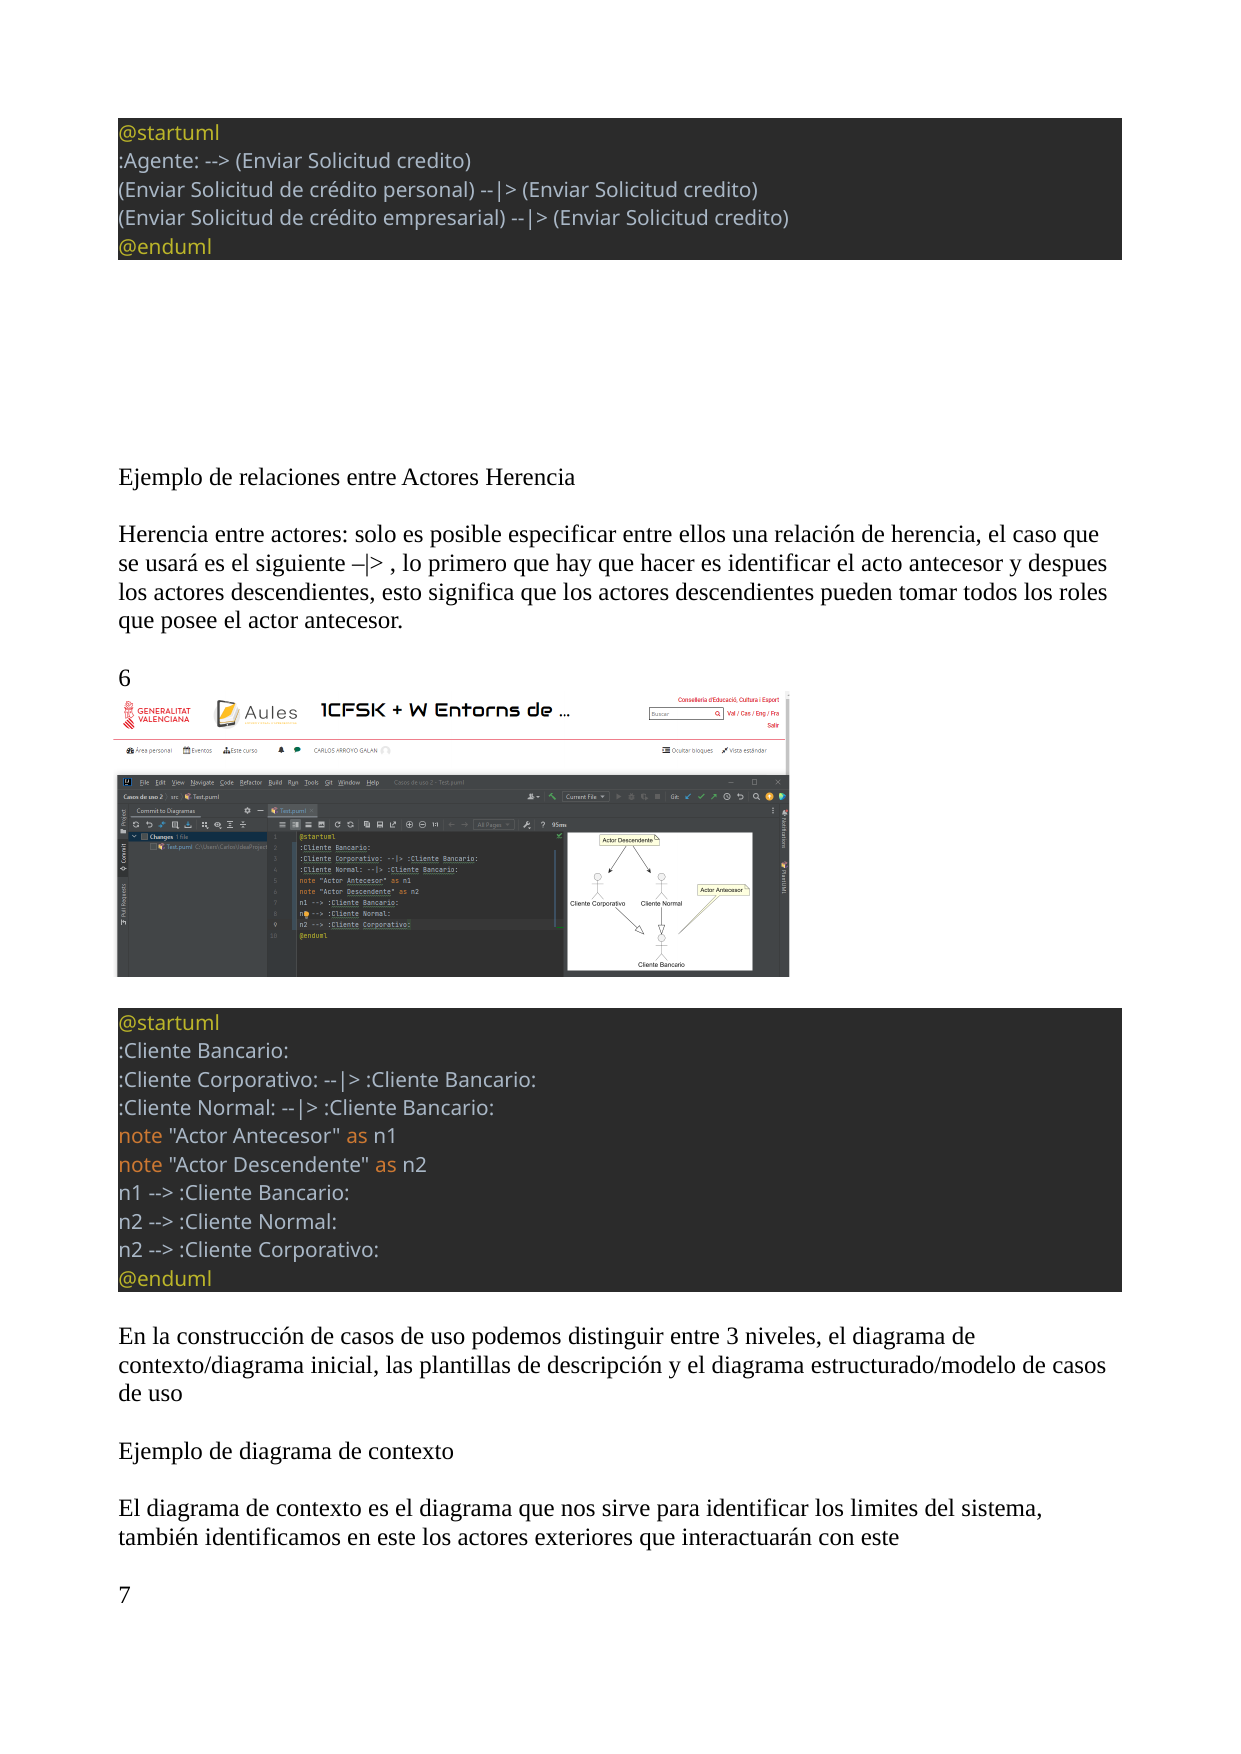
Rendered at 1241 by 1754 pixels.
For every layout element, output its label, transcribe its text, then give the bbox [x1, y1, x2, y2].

text Ejemplo de relaciones entre Actores Herencia [118, 462, 1122, 490]
text Ejemplo de diagrama de contexto [118, 1436, 1122, 1465]
text 6 [118, 663, 1122, 692]
picture [113, 691, 790, 977]
text Herencia entre actores: solo es posible especificar entre ellos una relación de herencia, el caso que se usará es el siguiente –|> , lo primero que hay que hacer es identificar el acto antecesor y despues los actores descendientes, esto significa que los actores descendientes pueden tomar todos los roles que posee el actor antecesor. [118, 519, 1122, 634]
text @startuml :Agente: --> (Enviar Solicitud credito) (Enviar Solicitud de crédito personal) --|> (Enviar Solicitud credito) (Enviar Solicitud de crédito empresarial) --|> (Enviar Solicitud credito) @enduml [118, 118, 1122, 260]
text @startuml :Cliente Bancario: :Cliente Corporativo: --|> :Cliente Bancario: :Cliente Normal: --|> :Cliente Bancario: note "Actor Antecesor" as n1 note "Actor Descendente" as n2 n1 --> :Cliente Bancario: n2 --> :Cliente Normal: n2 --> :Cliente Corporativo: @enduml [118, 1008, 1122, 1292]
text En la construcción de casos de uso podemos distinguir entre 3 niveles, el diagrama de contexto/diagrama inicial, las plantillas de descripción y el diagrama estructurado/modelo de casos de uso [118, 1321, 1122, 1407]
text 7 [118, 1580, 1122, 1608]
text El diagrama de contexto es el diagrama que nos sirve para identificar los limites del sistema, también identificamos en este los actores exteriores que interactuarán con este [118, 1493, 1122, 1551]
